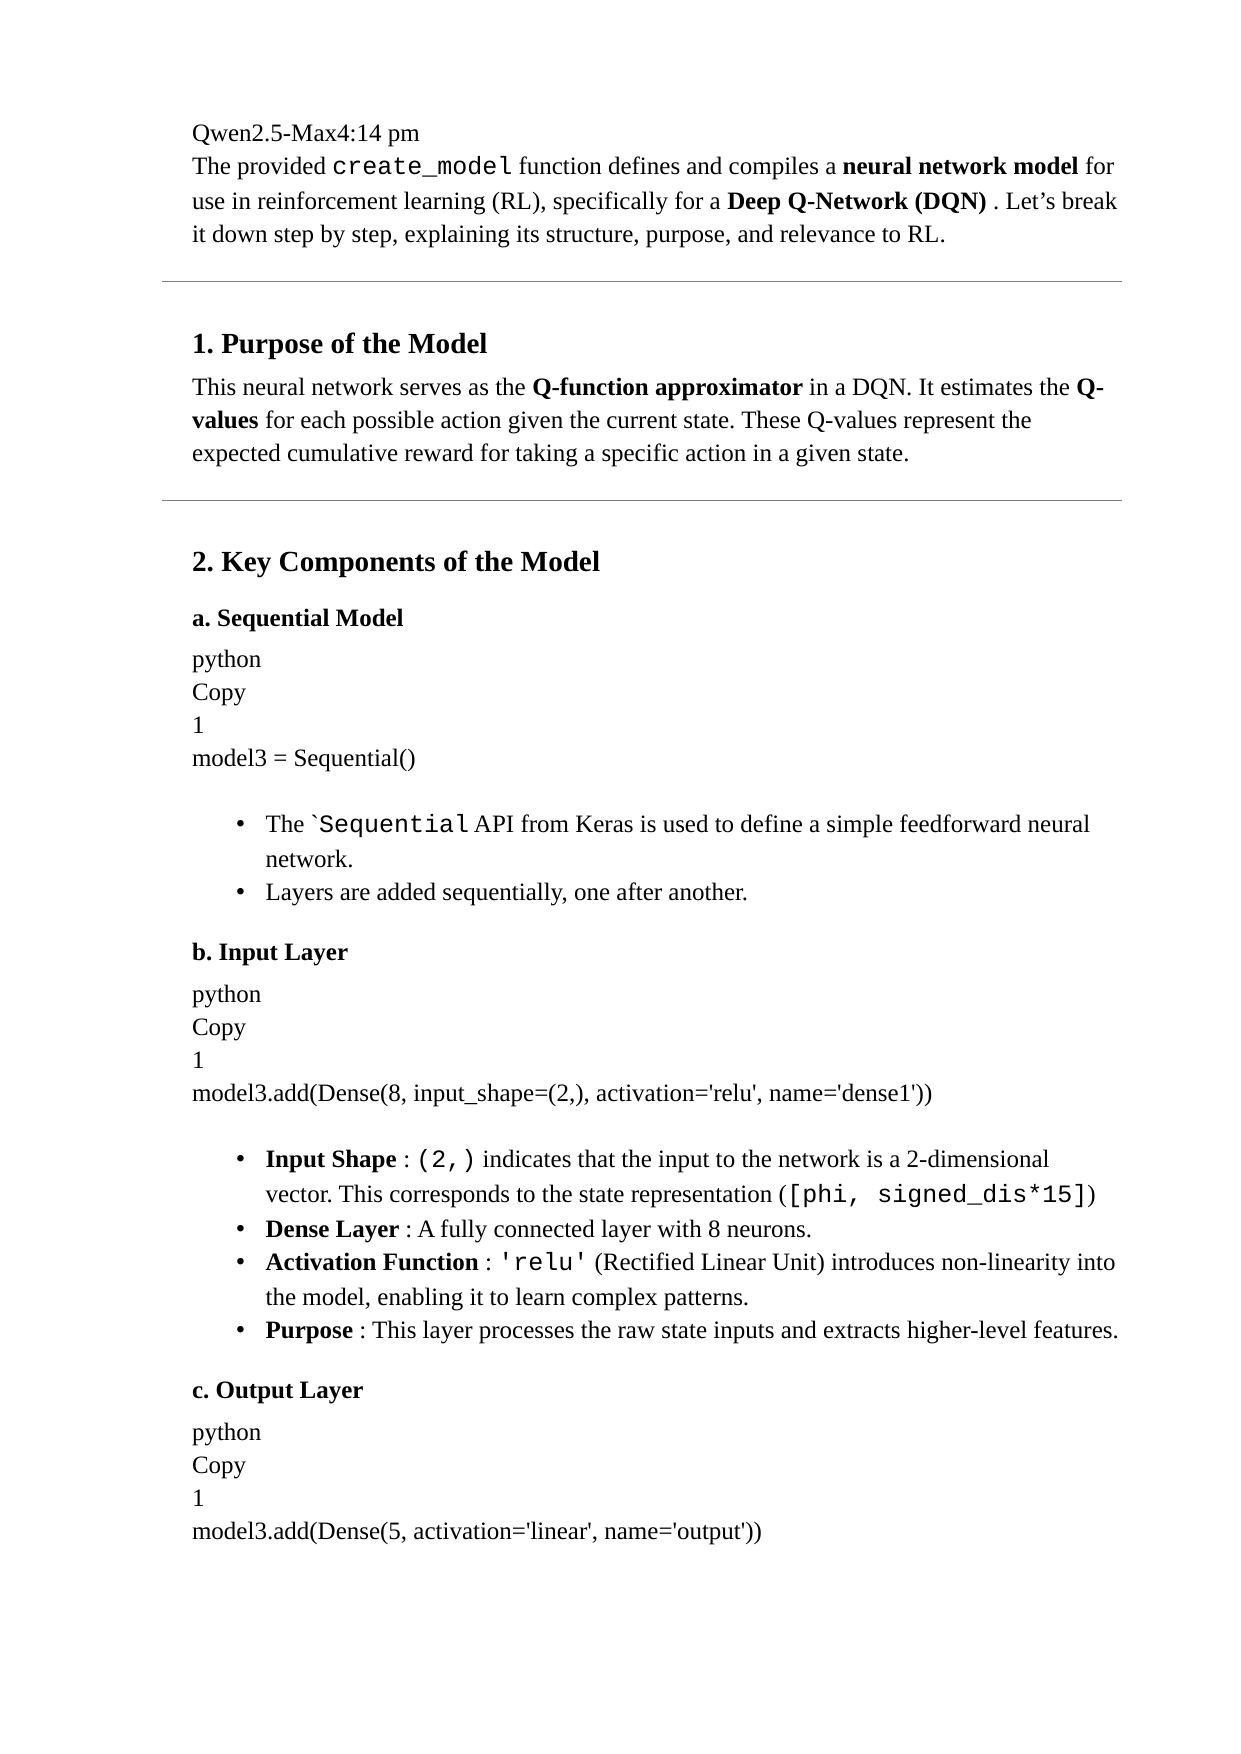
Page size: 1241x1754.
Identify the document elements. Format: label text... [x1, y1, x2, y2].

list 1 [162, 1045, 1122, 1073]
list 1 [162, 710, 1122, 739]
subtitle c. Output Layer [162, 1376, 1122, 1404]
list Dense Layer : A fully connected layer with 8 neurons. [236, 1214, 1122, 1243]
list model3.add(Dense(8, input_shape=(2,), activation='relu', name='dense1')) [162, 1078, 1122, 1106]
list The provided create_model function defines and compiles a neural network model for use in reinforcement learning (RL), specifically for a Deep Q-Network (DQN) . Let’s break it down step by step, explaining its structure, purpose, and relevance to RL. [162, 151, 1122, 248]
list model3.add(Dense(5, activation='linear', name='output')) [162, 1516, 1122, 1544]
list Input Shape : (2,) indicates that the input to the network is a 2-dimensional vector. This corresponds to the state representation ([phi, signed_dis*15]) [236, 1144, 1122, 1210]
list python [162, 644, 1122, 673]
list Qwen2.5-Max4:14 pm [162, 118, 1122, 147]
list Copy [162, 677, 1122, 706]
list python [162, 979, 1122, 1007]
list The `Sequential API from Keras is used to define a simple feedforward neural network. [236, 809, 1122, 873]
subtitle 2. Key Components of the Model [162, 544, 1122, 578]
list 1 [162, 1483, 1122, 1512]
list Copy [162, 1012, 1122, 1040]
list Purpose : This layer processes the raw state inputs and extracts higher-level features. [236, 1315, 1122, 1344]
list This neural network serves as the Q-function approximator in a DQN. It estimates the Q-values for each possible action given the current state. These Q-values represent the expected cumulative reward for taking a specific action in a given state. [162, 372, 1122, 467]
list python [162, 1417, 1122, 1446]
subtitle a. Sequential Model [162, 603, 1122, 632]
list Layers are added sequentially, one after another. [236, 877, 1122, 906]
list Activation Function : 'relu' (Rectified Linear Unit) introduces non-linearity into the model, enabling it to learn complex patterns. [236, 1247, 1122, 1311]
subtitle b. Input Layer [162, 937, 1122, 966]
list Copy [162, 1450, 1122, 1478]
subtitle 1. Purpose of the Model [162, 326, 1122, 359]
list model3 = Sequential() [162, 743, 1122, 772]
